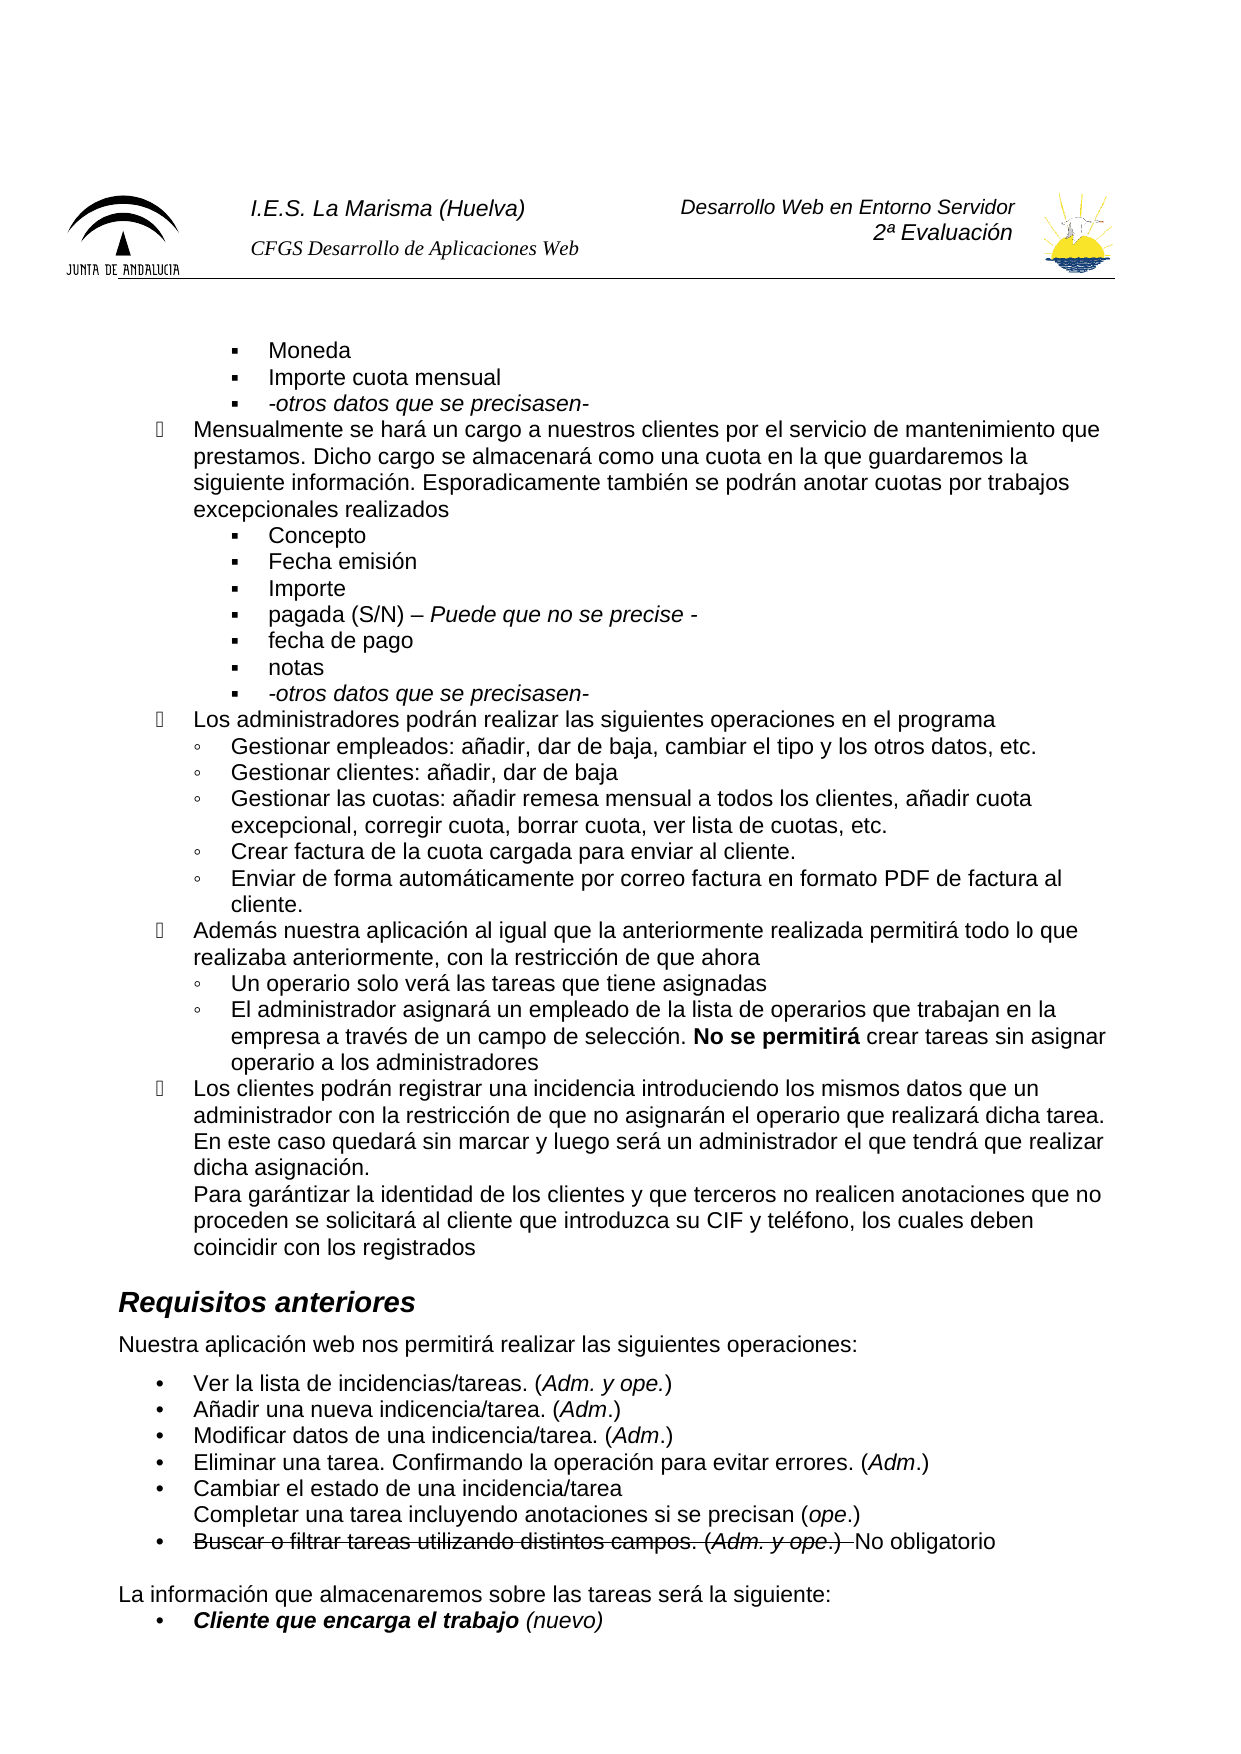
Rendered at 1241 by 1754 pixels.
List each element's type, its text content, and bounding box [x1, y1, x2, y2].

list Además nuestra aplicación al igual que la anteriormente realizada permitirá todo lo que realizaba anteriormente, con la restricción de que ahora [156, 917, 1122, 970]
list pagada (S/N) – Puede que no se precise - [231, 601, 1122, 627]
picture [66, 195, 182, 275]
list Crear factura de la cuota cargada para enviar al cliente. [193, 838, 1122, 864]
text Nuestra aplicación web nos permitirá realizar las siguientes operaciones: [118, 1331, 1122, 1357]
list -otros datos que se precisasen- [231, 390, 1122, 416]
list Importe cuota mensual [231, 364, 1122, 390]
list El administrador asignará un empleado de la lista de operarios que trabajan en la empresa a través de un campo de selección. No se permitirá crear tareas sin asignar operario a los administradores [193, 996, 1122, 1075]
list Importe [231, 574, 1122, 601]
list Eliminar una tarea. Confirmando la operación para evitar errores. (Adm.) [156, 1449, 1122, 1475]
list Fecha emisión [231, 548, 1122, 574]
list Cliente que encarga el trabajo (nuevo) [156, 1607, 1122, 1633]
list Los administradores podrán realizar las siguientes operaciones en el programa [156, 706, 1122, 733]
list Gestionar clientes: añadir, dar de baja [193, 759, 1122, 785]
list Ver la lista de incidencias/tareas. (Adm. y ope.) [156, 1370, 1122, 1396]
list Cambiar el estado de una incidencia/tarea Completar una tarea incluyendo anotaciones si se precisan (ope.) [156, 1475, 1122, 1528]
list Añadir una nueva indicencia/tarea. (Adm.) [156, 1396, 1122, 1422]
subtitle Requisitos anteriores [118, 1285, 1122, 1318]
list fecha de pago [231, 627, 1122, 654]
list Modificar datos de una indicencia/tarea. (Adm.) [156, 1422, 1122, 1449]
list Gestionar empleados: añadir, dar de baja, cambiar el tipo y los otros datos, etc. [193, 733, 1122, 759]
list Los clientes podrán registrar una incidencia introduciendo los mismos datos que un administrador con la restricción de que no asignarán el operario que realizará dicha tarea. En este caso quedará sin marcar y luego será un administrador el que tendrá que realizar dicha asignación. Para garántizar la identidad de los clientes y que terceros no realicen anotaciones que no proceden se solicitará al cliente que introduzca su CIF y teléfono, los cuales deben coincidir con los registrados [156, 1075, 1122, 1260]
text La información que almacenaremos sobre las tareas será la siguiente: [118, 1581, 1122, 1607]
list Buscar o filtrar tareas utilizando distintos campos. (Adm. y ope.) No obligatorio [156, 1528, 1122, 1554]
list Concepto [231, 522, 1122, 548]
list notas [231, 654, 1122, 680]
list Enviar de forma automáticamente por correo factura en formato PDF de factura al cliente. [193, 864, 1122, 917]
list -otros datos que se precisasen- [231, 680, 1122, 706]
list Mensualmente se hará un cargo a nuestros clientes por el servicio de mantenimiento que prestamos. Dicho cargo se almacenará como una cuota en la que guardaremos la siguiente información. Esporadicamente también se podrán anotar cuotas por trabajos excepcionales realizados [156, 416, 1122, 522]
picture [1042, 192, 1114, 276]
list Un operario solo verá las tareas que tiene asignadas [193, 970, 1122, 996]
list Gestionar las cuotas: añadir remesa mensual a todos los clientes, añadir cuota excepcional, corregir cuota, borrar cuota, ver lista de cuotas, etc. [193, 785, 1122, 838]
list Moneda [231, 337, 1122, 364]
